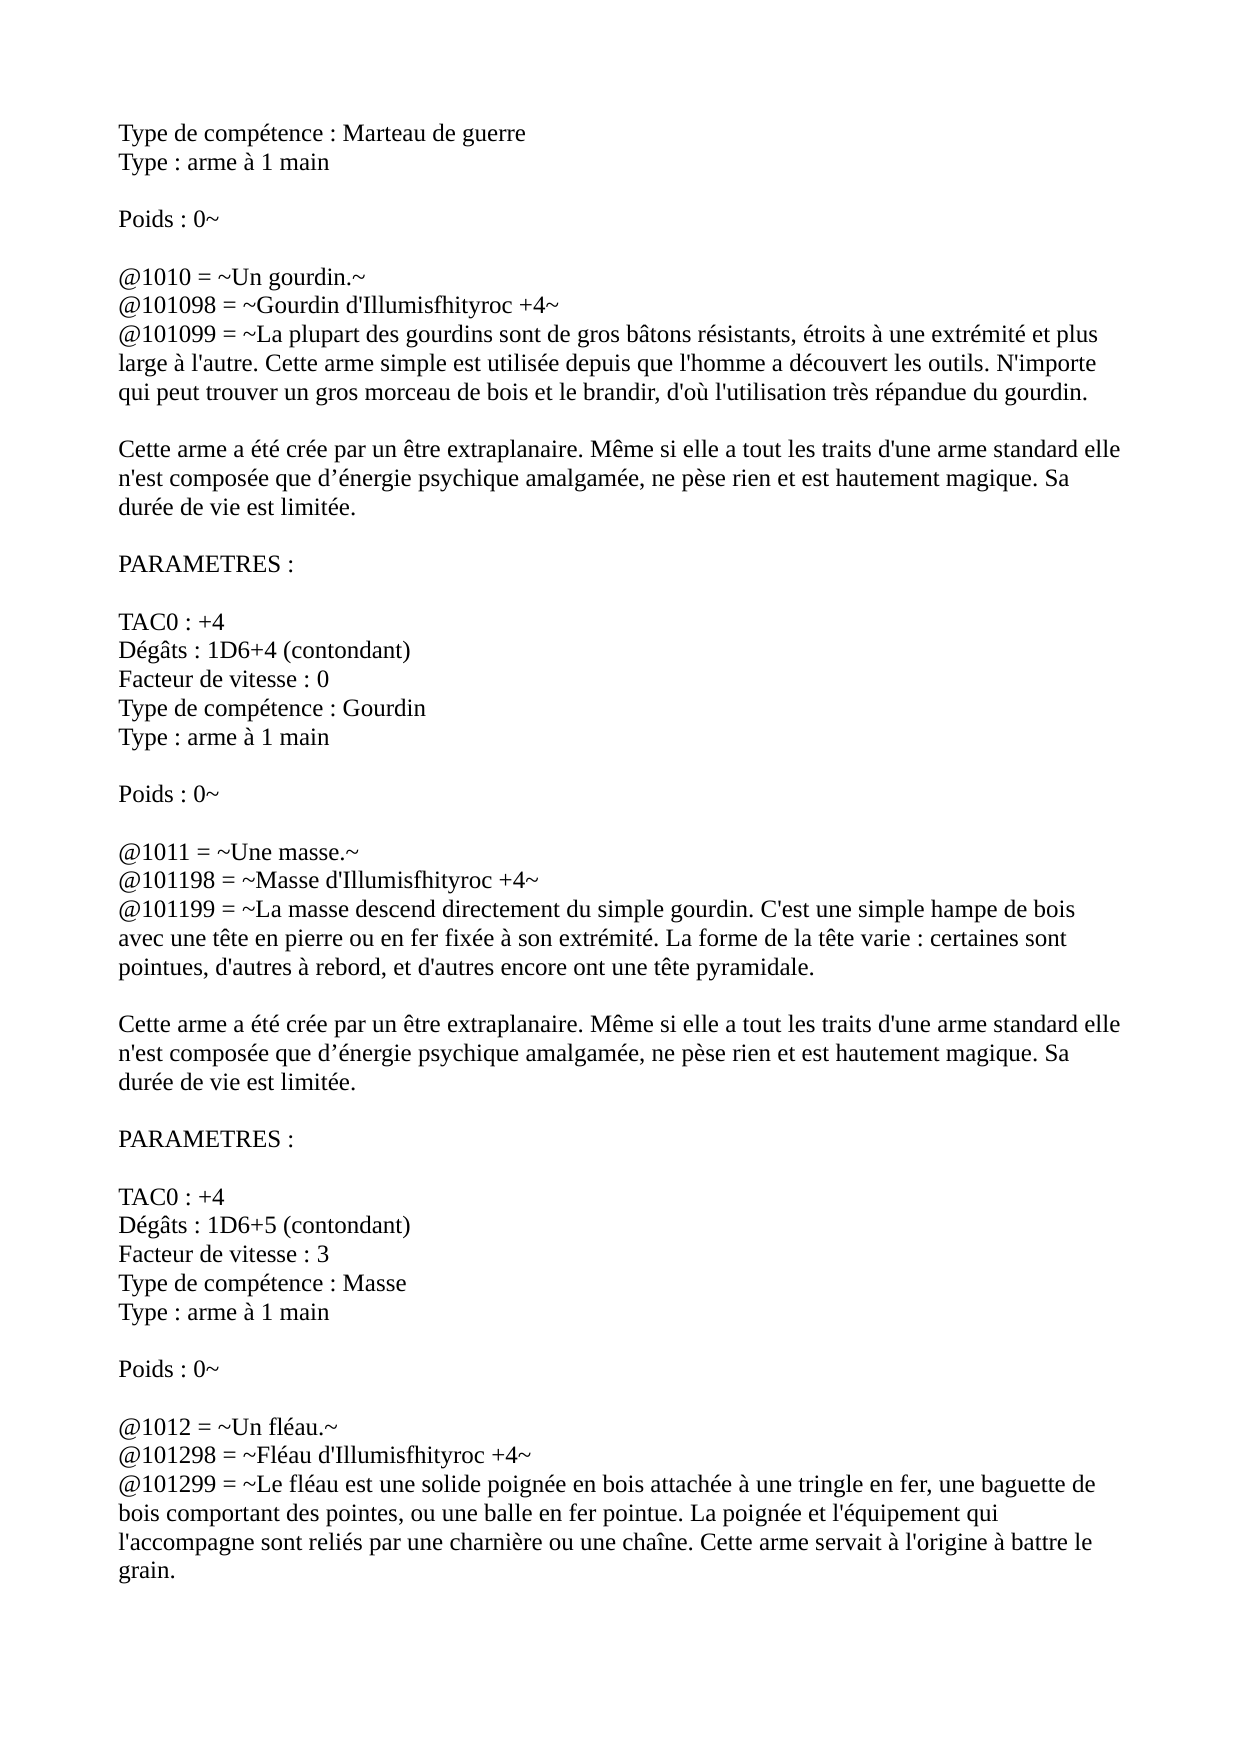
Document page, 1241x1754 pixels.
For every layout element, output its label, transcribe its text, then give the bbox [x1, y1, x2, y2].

text @101198 = ~Masse d'Illumisfhityroc +4~ [118, 866, 1122, 894]
text @1012 = ~Un fléau.~ [118, 1412, 1122, 1441]
text PARAMETRES : [118, 1124, 1122, 1153]
text Cette arme a été crée par un être extraplanaire. Même si elle a tout les traits d'une arme standard elle n'est composée que d’énergie psychique amalgamée, ne pèse rien et est hautement magique. Sa durée de vie est limitée. [118, 434, 1122, 521]
text Dégâts : 1D6+5 (contondant) [118, 1211, 1122, 1239]
text @1010 = ~Un gourdin.~ [118, 262, 1122, 291]
text TAC0 : +4 [118, 1182, 1122, 1211]
text Type : arme à 1 main [118, 147, 1122, 176]
text Type : arme à 1 main [118, 1297, 1122, 1326]
text Poids : 0~ [118, 204, 1122, 233]
text Poids : 0~ [118, 779, 1122, 808]
text Facteur de vitesse : 3 [118, 1239, 1122, 1268]
text Type : arme à 1 main [118, 722, 1122, 751]
text Type de compétence : Marteau de guerre [118, 118, 1122, 147]
text @101299 = ~Le fléau est une solide poignée en bois attachée à une tringle en fer, une baguette de bois comportant des pointes, ou une balle en fer pointue. La poignée et l'équipement qui l'accompagne sont reliés par une charnière ou une chaîne. Cette arme servait à l'origine à battre le grain. [118, 1469, 1122, 1584]
text Poids : 0~ [118, 1354, 1122, 1383]
text @101099 = ~La plupart des gourdins sont de gros bâtons résistants, étroits à une extrémité et plus large à l'autre. Cette arme simple est utilisée depuis que l'homme a découvert les outils. N'importe qui peut trouver un gros morceau de bois et le brandir, d'où l'utilisation très répandue du gourdin. [118, 319, 1122, 406]
text @101098 = ~Gourdin d'Illumisfhityroc +4~ [118, 291, 1122, 319]
text Cette arme a été crée par un être extraplanaire. Même si elle a tout les traits d'une arme standard elle n'est composée que d’énergie psychique amalgamée, ne pèse rien et est hautement magique. Sa durée de vie est limitée. [118, 1009, 1122, 1096]
text Facteur de vitesse : 0 [118, 664, 1122, 693]
text TAC0 : +4 [118, 607, 1122, 636]
text @101298 = ~Fléau d'Illumisfhityroc +4~ [118, 1441, 1122, 1469]
text Dégâts : 1D6+4 (contondant) [118, 636, 1122, 664]
text Type de compétence : Masse [118, 1268, 1122, 1297]
text @1011 = ~Une masse.~ [118, 837, 1122, 866]
text Type de compétence : Gourdin [118, 693, 1122, 722]
text @101199 = ~La masse descend directement du simple gourdin. C'est une simple hampe de bois avec une tête en pierre ou en fer fixée à son extrémité. La forme de la tête varie : certaines sont pointues, d'autres à rebord, et d'autres encore ont une tête pyramidale. [118, 894, 1122, 981]
text PARAMETRES : [118, 549, 1122, 578]
